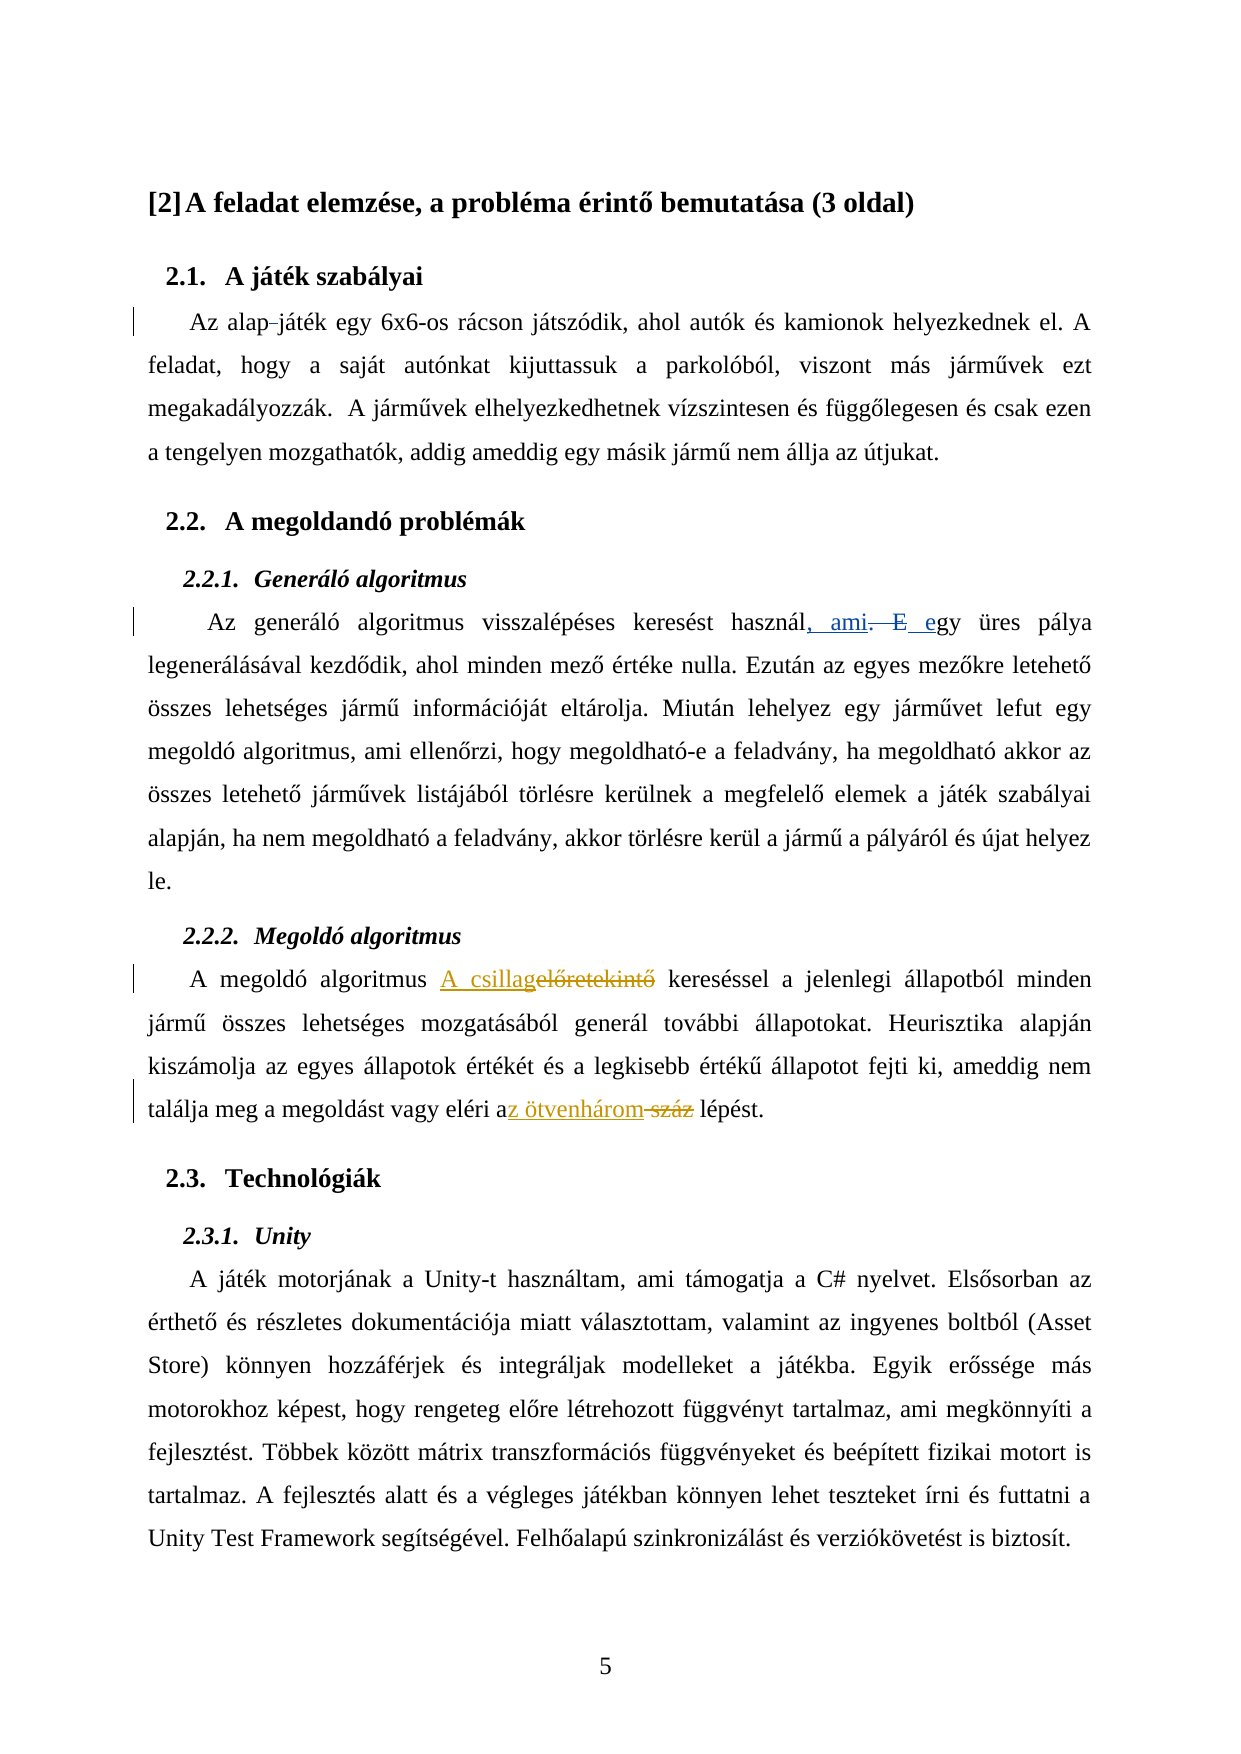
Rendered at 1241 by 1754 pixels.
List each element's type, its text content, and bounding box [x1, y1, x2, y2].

subtitle Megoldó algoritmus [183, 921, 1092, 950]
text Az generáló algoritmus visszalépéses keresést használ, ami egy üres pálya legenerálásával kezdődik, ahol minden mező értéke nulla. Ezután az egyes mezőkre letehető összes lehetséges jármű információját eltárolja. Miután lehelyez egy járművet lefut egy megoldó algoritmus, ami ellenőrzi, hogy megoldható-e a feladvány, ha megoldható akkor az összes letehető járművek listájából törlésre kerülnek a megfelelő elemek a játék szabályai alapján, ha nem megoldható a feladvány, akkor törlésre kerül a jármű a pályáról és újat helyez le. [148, 607, 1092, 894]
subtitle Generáló algoritmus [183, 564, 1092, 593]
subtitle A megoldandó problémák [165, 505, 1092, 536]
subtitle Technológiák [165, 1162, 1092, 1193]
text A játék motorjának a Unity-t használtam, ami támogatja a C# nyelvet. Elsősorban az érthető és részletes dokumentációja miatt választottam, valamint az ingyenes boltból (Asset Store) könnyen hozzáférjek és integráljak modelleket a játékba. Egyik erőssége más motorokhoz képest, hogy rengeteg előre létrehozott függvényt tartalmaz, ami megkönnyíti a fejlesztést. Többek között mátrix transzformációs függvényeket és beépített fizikai motort is tartalmaz. A fejlesztés alatt és a végleges játékban könnyen lehet teszteket írni és futtatni a Unity Test Framework segítségével. Felhőalapú szinkronizálást és verziókövetést is biztosít. [148, 1264, 1092, 1552]
subtitle A játék szabályai [165, 261, 1092, 292]
text A megoldó algoritmus A csillag kereséssel a jelenlegi állapotból minden jármű összes lehetséges mozgatásából generál további állapotokat. Heurisztika alapján kiszámolja az egyes állapotok értékét és a legkisebb értékű állapotot fejti ki, ameddig nem találja meg a megoldást vagy eléri az ötvenhárom lépést. [148, 964, 1092, 1123]
subtitle Unity [183, 1221, 1092, 1250]
list A feladat elemzése, a probléma érintő bemutatása (3 oldal) [148, 185, 1092, 219]
text Az alapjáték egy 6x6-os rácson játszódik, ahol autók és kamionok helyezkednek el. A feladat, hogy a saját autónkat kijuttassuk a parkolóból, viszont más járművek ezt megakadályozzák. A járművek elhelyezkedhetnek vízszintesen és függőlegesen és csak ezen a tengelyen mozgathatók, addig ameddig egy másik jármű nem állja az útjukat. [148, 307, 1092, 465]
